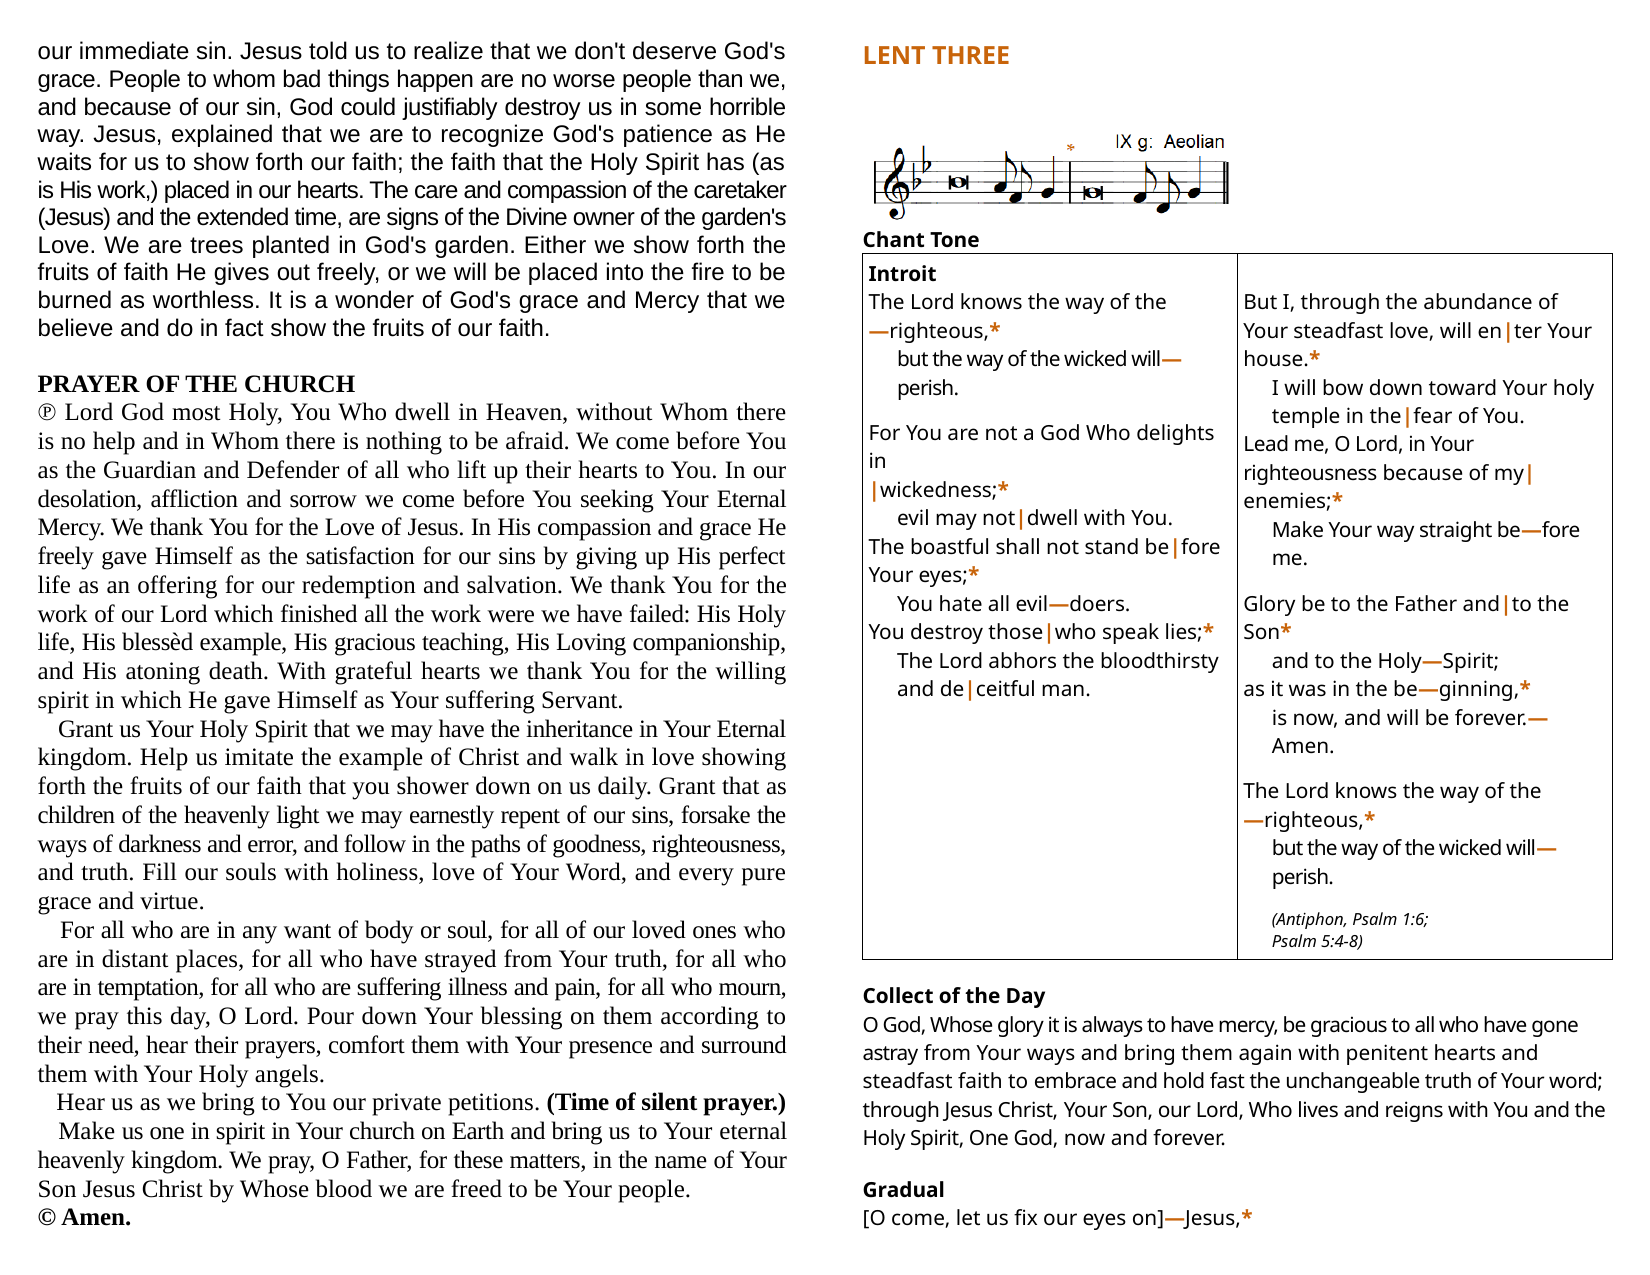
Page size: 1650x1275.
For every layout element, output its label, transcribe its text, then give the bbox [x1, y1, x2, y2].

text For all who are in any want of body or soul, for all of our loved ones who are in distant places, for all who have strayed from Your truth, for all who are in temptation, for all who are suffering illness and pain, for all who mourn, we pray this day, O Lord. Pour down Your blessing on them according to their need, hear their prayers, comfort them with Your presence and surround them with Your Holy angels. [37, 915, 787, 1087]
text Collect of the Day [862, 981, 1612, 1010]
text Grant us Your Holy Spirit that we may have the inheritance in Your Eternal kingdom. Help us imitate the example of Christ and walk in love showing forth the fruits of our faith that you shower down on us daily. Grant that as children of the heavenly light we may earnestly repent of our sins, forsake the ways of darkness and error, and follow in the paths of goodness, righteousness, and truth. Fill our souls with holiness, love of Your Word, and every pure grace and virtue. [37, 714, 787, 915]
picture [870, 125, 1233, 225]
text PRAYER OF THE CHURCH [37, 369, 787, 397]
text Make us one in spirit in Your church on Earth and bring us to Your eternal heavenly kingdom. We pray, O Father, for these matters, in the name of Your Son Jesus Christ by Whose blood we are freed to be Your people. [37, 1116, 787, 1202]
text LENT THREE [862, 37, 1612, 72]
text Gradual [862, 1175, 1612, 1203]
text © Amen. [37, 1202, 787, 1231]
text [O come, let us fix our eyes on]—Jesus,* [862, 1203, 1612, 1232]
text ℗ Lord God most Holy, You Who dwell in Heaven, without Whom there is no help and in Whom there is nothing to be afraid. We come before You as the Guardian and Defender of all who lift up their hearts to You. In our desolation, affliction and sorrow we come before You seeking Your Eternal Mercy. We thank You for the Love of Jesus. In His compassion and grace He freely gave Himself as the satisfaction for our sins by giving up His perfect life as an offering for our redemption and salvation. We thank You for the work of our Lord which finished all the work were we have failed: His Holy life, His blessèd example, His gracious teaching, His Loving companionship, and His atoning death. With grateful hearts we thank You for the willing spirit in which He gave Himself as Your suffering Servant. [37, 397, 787, 714]
text Hear us as we bring to You our private petitions. (Time of silent prayer.) [37, 1087, 787, 1116]
text Chant Tone [862, 100, 1612, 253]
text our immediate sin. Jesus told us to realize that we don't deserve God's grace. People to whom bad things happen are no worse people than we, and because of our sin, God could justifiably destroy us in some horrible way. Jesus, explained that we are to recognize God's patience as He waits for us to show forth our faith; the faith that the Holy Spirit has (as is His work,) placed in our hearts. The care and compassion of the caretaker (Jesus) and the extended time, are signs of the Divine owner of the garden's Love. We are trees planted in God's garden. Either we show forth the fruits of faith He gives out freely, or we will be placed into the fire to be burned as worthless. It is a wonder of God's grace and Mercy that we believe and do in fact show the fruits of our faith. [37, 37, 787, 341]
table_header But I, through the abundance of Your steadfast love, will en|ter Your house.* I will bow down toward Your holy temple in the|fear of You. Lead me, O Lord, in Your righteousness because of my|enemies;* Make Your way straight be—fore me. Glory be to the Father and|to the Son* and to the Holy—Spirit; as it was in the be—ginning,* is now, and will be forever.—Amen. The Lord knows the way of the —righteous,* but the way of the wicked will—perish. (Antiphon, Psalm 1:6; Psalm 5:4-8) [1238, 254, 1612, 958]
text O God, Whose glory it is always to have mercy, be gracious to all who have gone astray from Your ways and bring them again with penitent hearts and steadfast faith to embrace and hold fast the unchangeable truth of Your word; through Jesus Christ, Your Son, our Lord, Who lives and reigns with You and the Holy Spirit, One God, now and forever. [862, 1010, 1612, 1152]
table_header Introit The Lord knows the way of the —righteous,* but the way of the wicked will—perish. For You are not a God Who delights in |wickedness;* evil may not|dwell with You. The boastful shall not stand be|fore Your eyes;* You hate all evil—doers. You destroy those|who speak lies;* The Lord abhors the bloodthirsty and de|ceitful man. [863, 254, 1237, 958]
